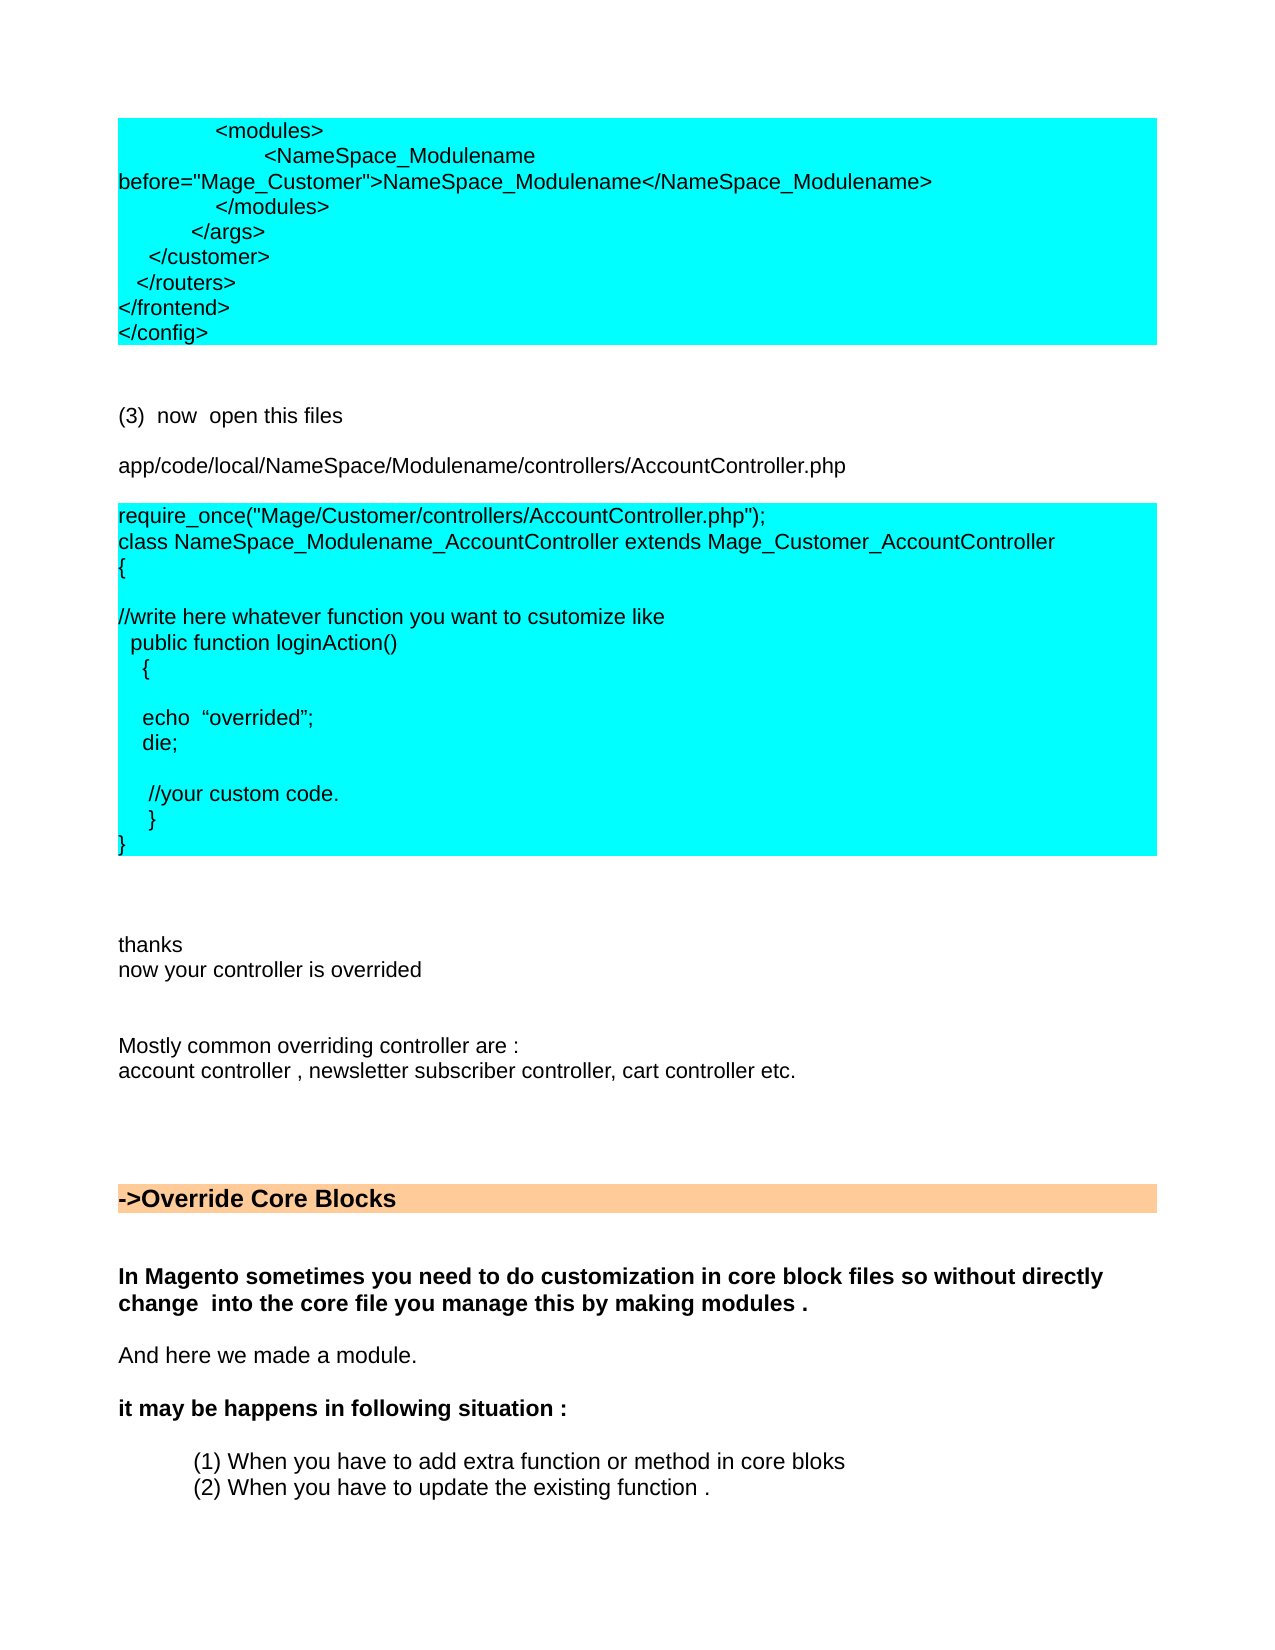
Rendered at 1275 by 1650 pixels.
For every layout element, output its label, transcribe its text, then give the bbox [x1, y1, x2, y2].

text require_once("Mage/Customer/controllers/AccountController.php"); [118, 503, 1157, 528]
text ->Override Core Blocks [118, 1184, 1157, 1213]
list (2) When you have to update the existing function . [156, 1474, 1157, 1500]
text account controller , newsletter subscriber controller, cart controller etc. [118, 1058, 1157, 1083]
text <modules> [118, 118, 1157, 143]
text thanks [118, 932, 1157, 957]
text </customer> [118, 244, 1157, 269]
text </modules> [118, 194, 1157, 219]
text now your controller is overrided [118, 957, 1157, 982]
text </routers> [118, 269, 1157, 294]
text it may be happens in following situation : [118, 1395, 1157, 1421]
text </frontend> [118, 294, 1157, 320]
text </config> [118, 320, 1157, 345]
text In Magento sometimes you need to do customization in core block files so without directly [118, 1263, 1157, 1289]
text echo “overrided”; [118, 705, 1157, 730]
text public function loginAction() [118, 629, 1157, 654]
text <NameSpace_Modulename before="Mage_Customer">NameSpace_Modulename</NameSpace_Modulename> [118, 143, 1157, 194]
text die; [118, 730, 1157, 755]
text (3) now open this files [118, 402, 1157, 428]
text } [118, 806, 1157, 831]
text } [118, 831, 1157, 856]
list (1) When you have to add extra function or method in core bloks [156, 1448, 1157, 1474]
text //your custom code. [118, 781, 1157, 806]
text { [118, 654, 1157, 680]
text </args> [118, 219, 1157, 244]
text //write here whatever function you want to csutomize like [118, 604, 1157, 629]
text change into the core file you manage this by making modules . [118, 1289, 1157, 1316]
text app/code/local/NameSpace/Modulename/controllers/AccountController.php [118, 453, 1157, 478]
text { [118, 554, 1157, 579]
text Mostly common overriding controller are : [118, 1033, 1157, 1058]
text And here we made a module. [118, 1342, 1157, 1368]
text class NameSpace_Modulename_AccountController extends Mage_Customer_AccountController [118, 528, 1157, 554]
